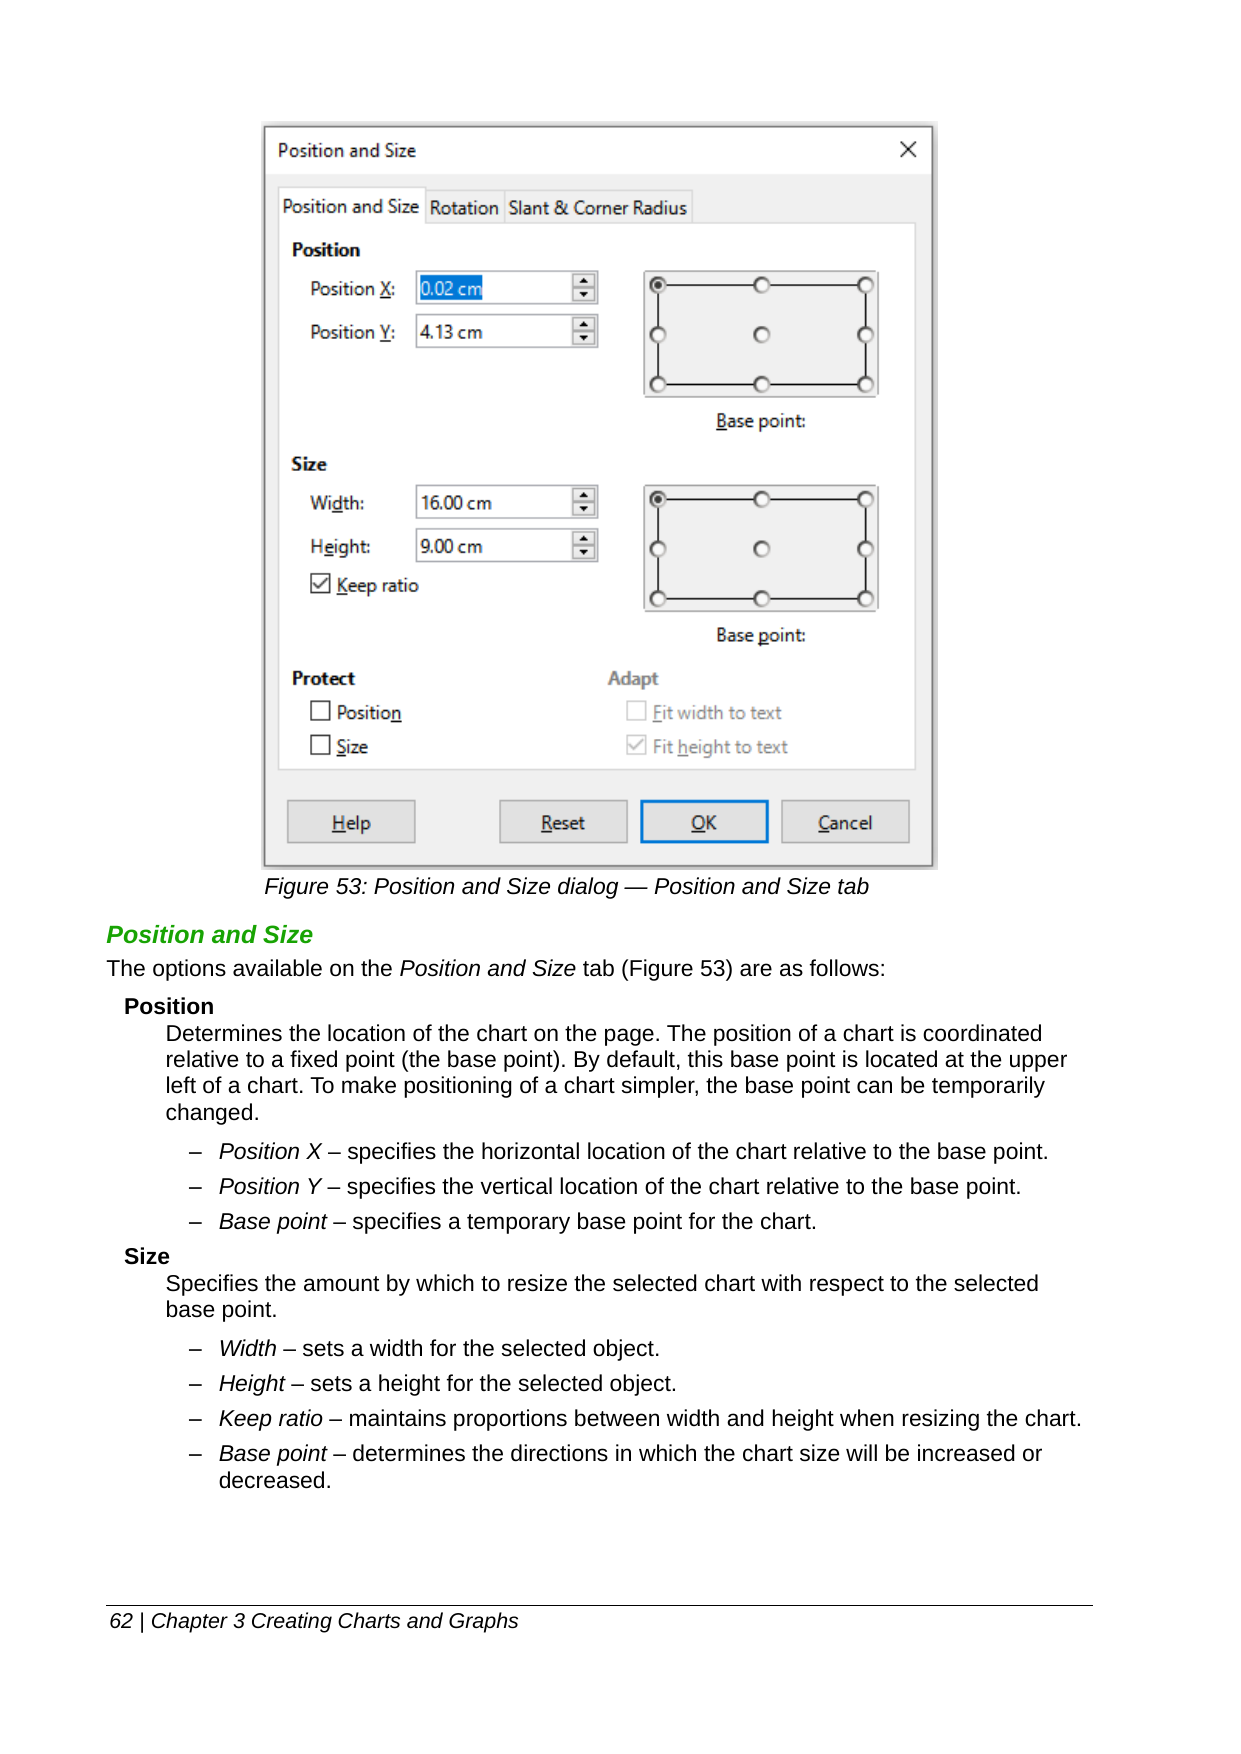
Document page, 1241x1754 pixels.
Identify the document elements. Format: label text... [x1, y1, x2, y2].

list Keep ratio – maintains proportions between width and height when resizing the chart. [189, 1405, 1093, 1432]
list Height – sets a height for the selected object. [189, 1370, 1093, 1396]
subtitle Position and Size [106, 920, 1093, 948]
list Base point – specifies a temporary base point for the chart. [189, 1208, 1093, 1234]
list Width – sets a width for the selected object. [189, 1335, 1093, 1361]
text Position [124, 993, 1093, 1020]
picture [261, 121, 938, 870]
text Specifies the amount by which to resize the selected chart with respect to the selected base point. [165, 1269, 1093, 1322]
list Base point – determines the directions in which the chart size will be increased or decreased. [189, 1440, 1093, 1493]
list Position X – specifies the horizontal location of the chart relative to the base point. [189, 1138, 1093, 1164]
text Determines the location of the chart on the page. The position of a chart is coordinated relative to a fixed point (the base point). By default, this base point is located at the upper left of a chart. To make positioning of a chart simpler, the base point can be temporarily changed. [165, 1020, 1093, 1125]
text Size [124, 1243, 1093, 1269]
text Figure 53: Position and Size dialog — Position and Size tab [258, 118, 941, 899]
list The options available on the Position and Size tab (Figure 53) are as follows: [106, 954, 1093, 981]
list Position Y – specifies the vertical location of the chart relative to the base point. [189, 1173, 1093, 1199]
